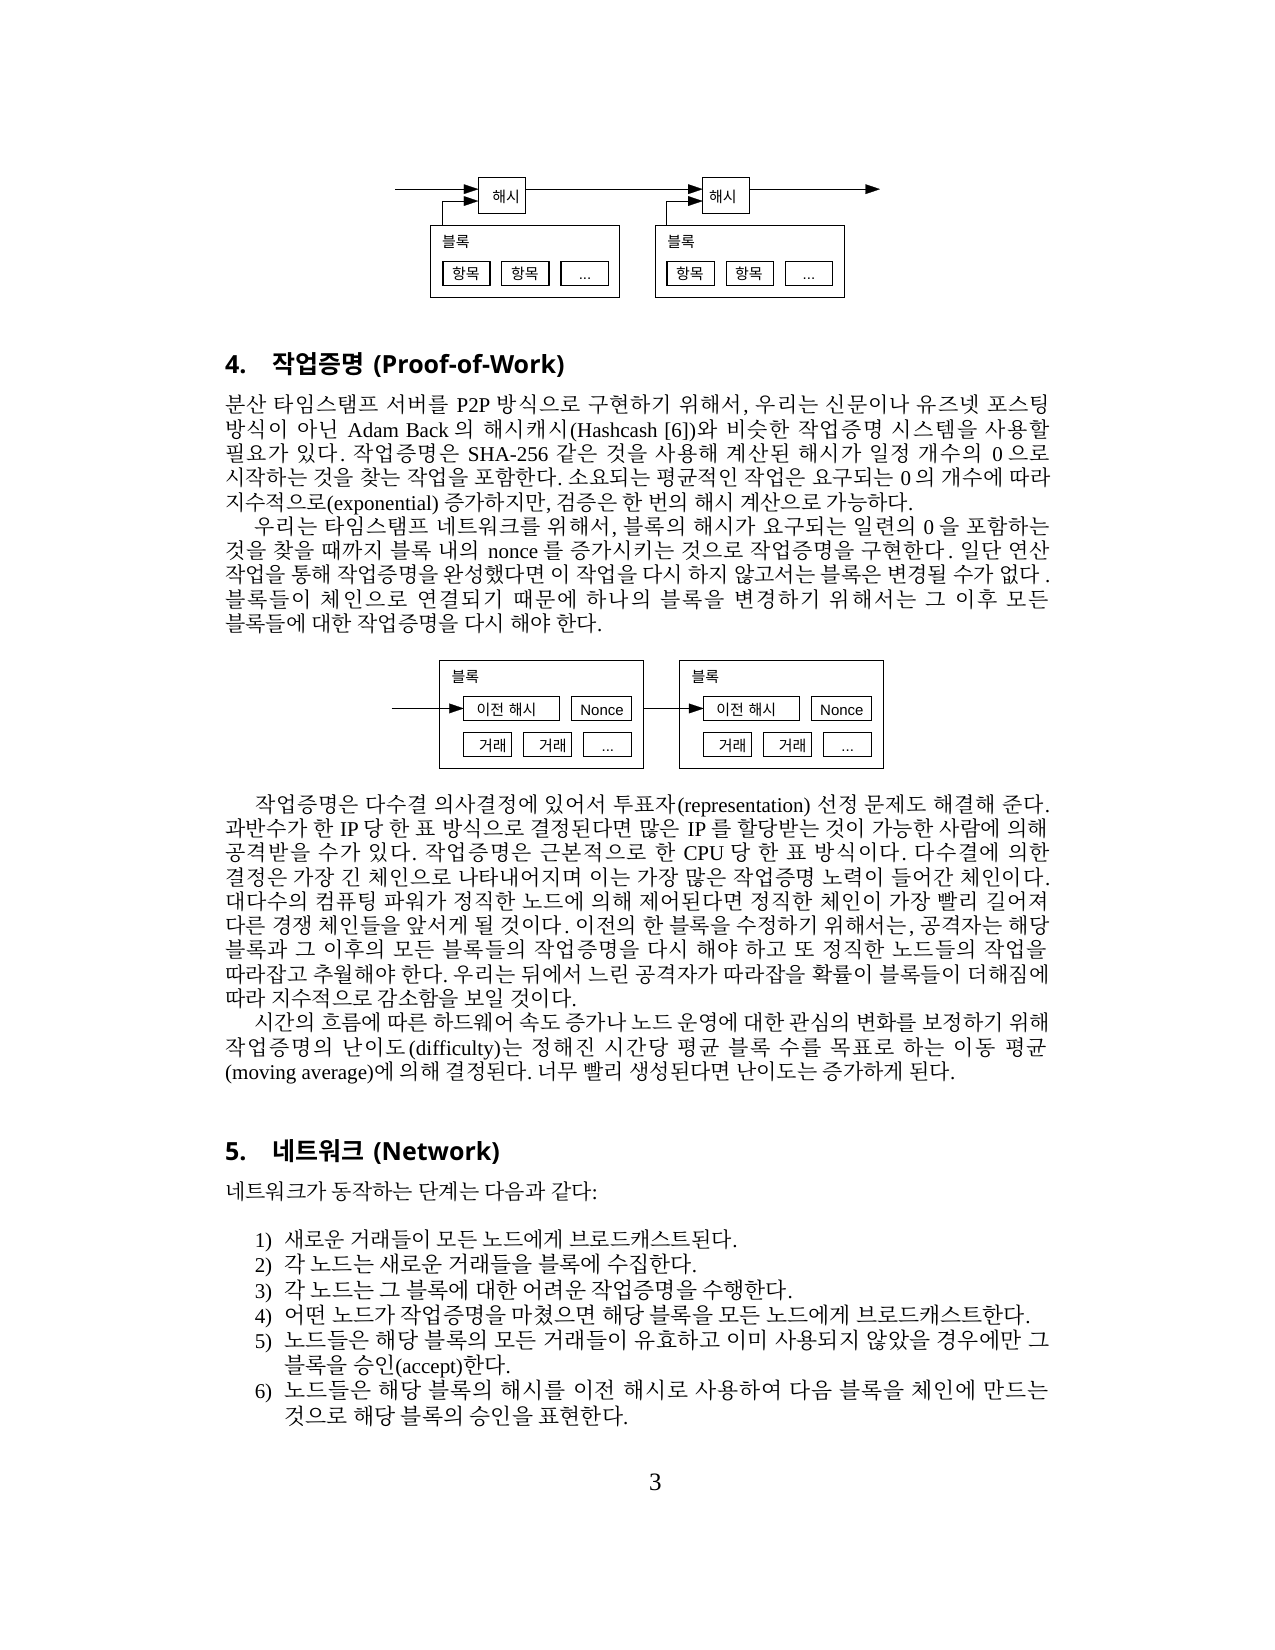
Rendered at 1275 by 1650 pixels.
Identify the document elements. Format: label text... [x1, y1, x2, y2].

text 우리는 타임스탬프 네트워크를 위해서, 블록의 해시가 요구되는 일련의 0을 포함하는 것을 찾을 때까지 블록 내의 nonce를 증가시키는 것으로 작업증명을 구현한다. 일단 연산 작업을 통해 작업증명을 완성했다면 이 작업을 다시 하지 않고서는 블록은 변경될 수가 없다. 블록들이 체인으로 연결되기 때문에 하나의 블록을 변경하기 위해서는 그 이후 모든 블록들에 대한 작업증명을 다시 해야 한다. [225, 514, 1050, 636]
list 노드들은 해당 블록의 해시를 이전 해시로 사용하여 다음 블록을 체인에 만드는 것으로 해당 블록의 승인을 표현한다. [254, 1378, 1050, 1429]
list 각 노드는 새로운 거래들을 블록에 수집한다. [254, 1252, 1050, 1278]
subtitle 5. 네트워크 (Network) [225, 1133, 1050, 1167]
list 어떤 노드가 작업증명을 마쳤으면 해당 블록을 모든 노드에게 브로드캐스트한다. [254, 1303, 1050, 1328]
list 새로운 거래들이 모든 노드에게 브로드캐스트된다. [254, 1228, 1050, 1252]
text 시간의 흐름에 따른 하드웨어 속도 증가나 노드 운영에 대한 관심의 변화를 보정하기 위해 작업증명의 난이도(difficulty)는 정해진 시간당 평균 블록 수를 목표로 하는 이동 평균(moving average)에 의해 결정된다. 너무 빨리 생성된다면 난이도는 증가하게 된다. [225, 1011, 1050, 1084]
list 각 노드는 그 블록에 대한 어려운 작업증명을 수행한다. [254, 1278, 1050, 1303]
text 작업증명은 다수결 의사결정에 있어서 투표자(representation) 선정 문제도 해결해 준다. 과반수가 한 IP당 한 표 방식으로 결정된다면 많은 IP를 할당받는 것이 가능한 사람에 의해 공격받을 수가 있다. 작업증명은 근본적으로 한 CPU당 한 표 방식이다. 다수결에 의한 결정은 가장 긴 체인으로 나타내어지며 이는 가장 많은 작업증명 노력이 들어간 체인이다. 대다수의 컴퓨팅 파워가 정직한 노드에 의해 제어된다면 정직한 체인이 가장 빨리 길어져 다른 경쟁 체인들을 앞서게 될 것이다. 이전의 한 블록을 수정하기 위해서는, 공격자는 해당 블록과 그 이후의 모든 블록들의 작업증명을 다시 해야 하고 또 정직한 노드들의 작업을 따라잡고 추월해야 한다. 우리는 뒤에서 느린 공격자가 따라잡을 확률이 블록들이 더해짐에 따라 지수적으로 감소함을 보일 것이다. [225, 793, 1050, 1011]
subtitle 4. 작업증명 (Proof-of-Work) [225, 347, 1050, 381]
text 네트워크가 동작하는 단계는 다음과 같다: [225, 1180, 1050, 1204]
list 노드들은 해당 블록의 모든 거래들이 유효하고 이미 사용되지 않았을 경우에만 그 블록을 승인(accept)한다. [254, 1328, 1050, 1378]
text 분산 타임스탬프 서버를 P2P 방식으로 구현하기 위해서, 우리는 신문이나 유즈넷 포스팅 방식이 아닌 Adam Back의 해시캐시(Hashcash [6])와 비슷한 작업증명 시스템을 사용할 필요가 있다. 작업증명은 SHA-256 같은 것을 사용해 계산된 해시가 일정 개수의 0으로 시작하는 것을 찾는 작업을 포함한다. 소요되는 평균적인 작업은 요구되는 0의 개수에 따라 지수적으로(exponential) 증가하지만, 검증은 한 번의 해시 계산으로 가능하다. [225, 393, 1050, 514]
